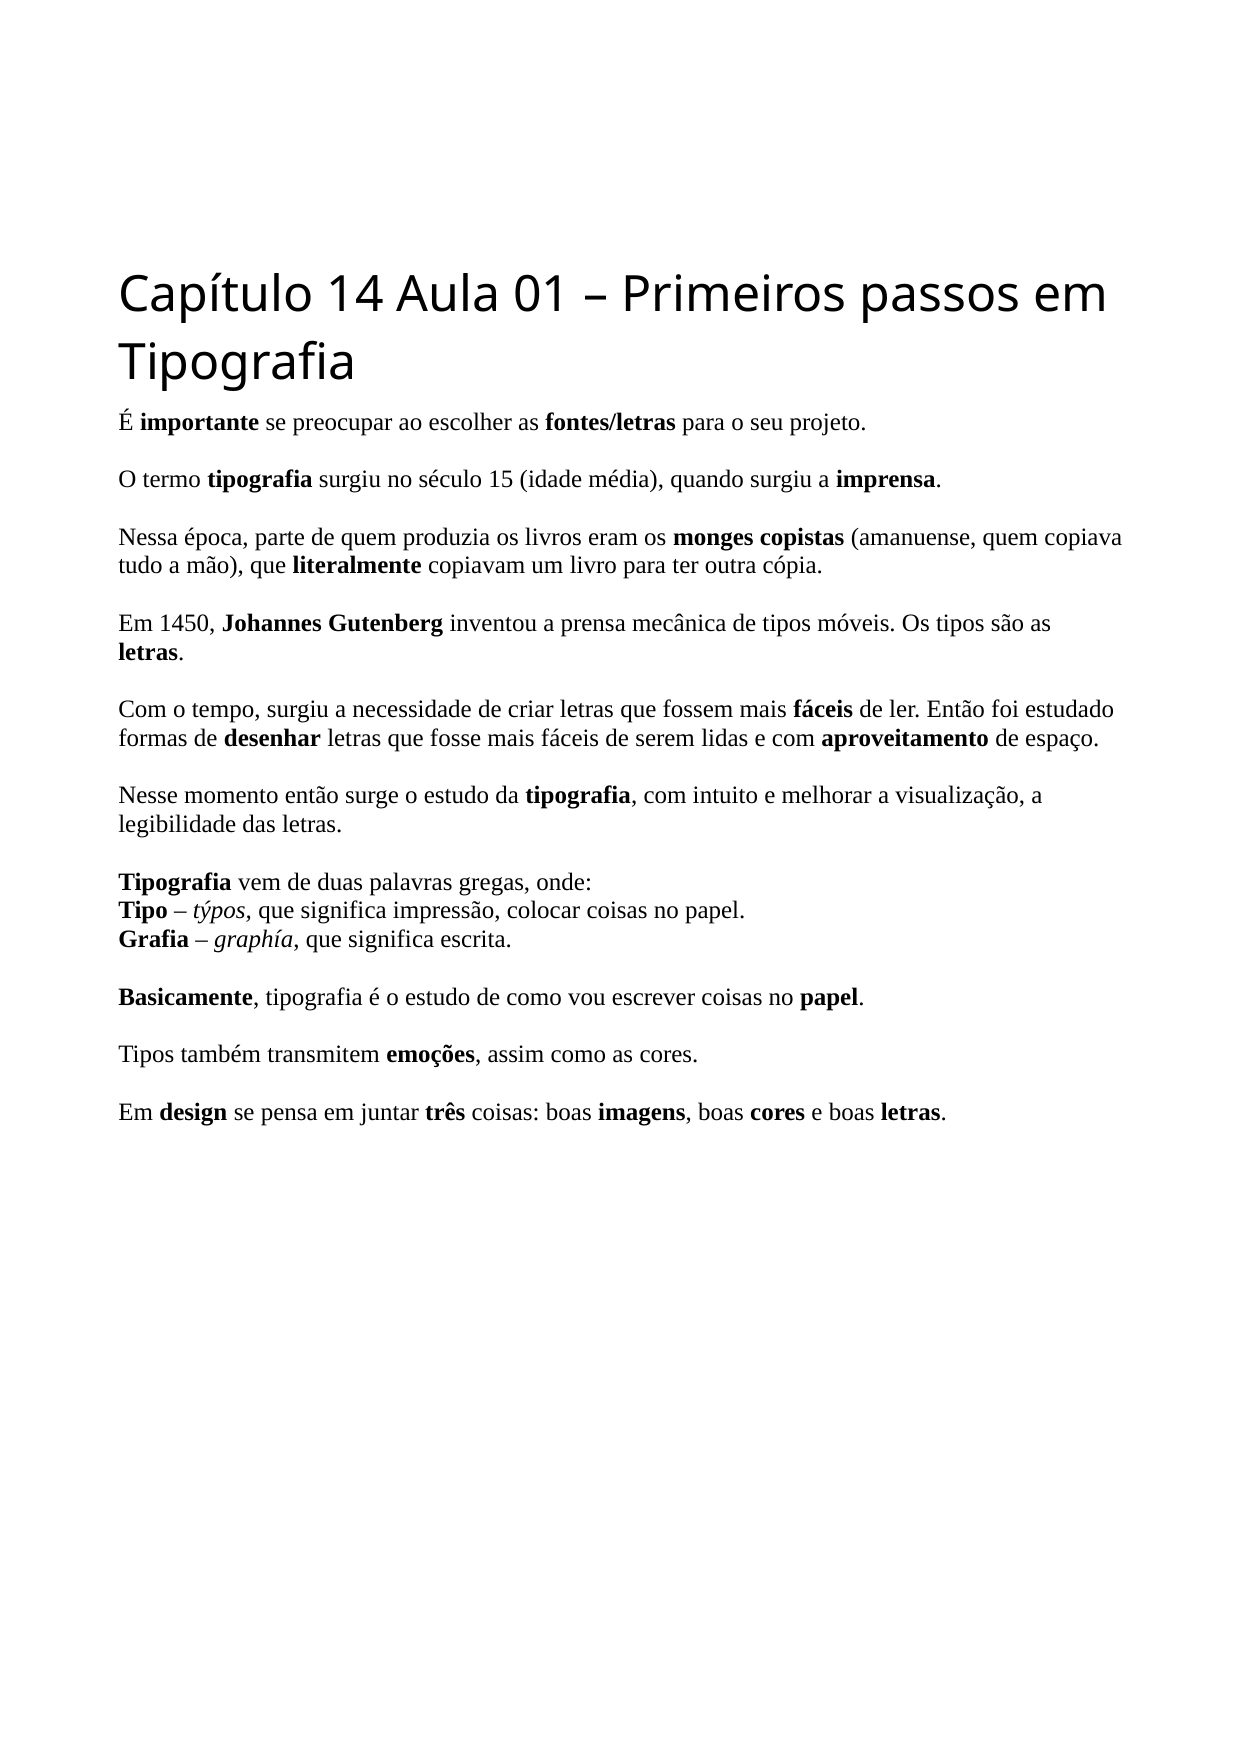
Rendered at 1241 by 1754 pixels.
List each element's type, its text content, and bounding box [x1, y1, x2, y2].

text Nesse momento então surge o estudo da tipografia, com intuito e melhorar a visualização, a legibilidade das letras. [118, 781, 1122, 838]
text Grafia – graphía, que significa escrita. [118, 924, 1122, 953]
text Com o tempo, surgiu a necessidade de criar letras que fossem mais fáceis de ler. Então foi estudado formas de desenhar letras que fosse mais fáceis de serem lidas e com aproveitamento de espaço. [118, 694, 1122, 752]
text É importante se preocupar ao escolher as fontes/letras para o seu projeto. [118, 407, 1122, 436]
text O termo tipografia surgiu no século 15 (idade média), quando surgiu a imprensa. [118, 464, 1122, 493]
text Em 1450, Johannes Gutenberg inventou a prensa mecânica de tipos móveis. Os tipos são as letras. [118, 608, 1122, 666]
text Tipos também transmitem emoções, assim como as cores. [118, 1039, 1122, 1068]
text Em design se pensa em juntar três coisas: boas imagens, boas cores e boas letras. [118, 1097, 1122, 1126]
subtitle Capítulo 14 Aula 01 – Primeiros passos em Tipografia [118, 258, 1122, 394]
text Basicamente, tipografia é o estudo de como vou escrever coisas no papel. [118, 982, 1122, 1011]
text Nessa época, parte de quem produzia os livros eram os monges copistas (amanuense, quem copiava tudo a mão), que literalmente copiavam um livro para ter outra cópia. [118, 522, 1122, 579]
text Tipografia vem de duas palavras gregas, onde: [118, 867, 1122, 896]
text Tipo – týpos, que significa impressão, colocar coisas no papel. [118, 896, 1122, 924]
